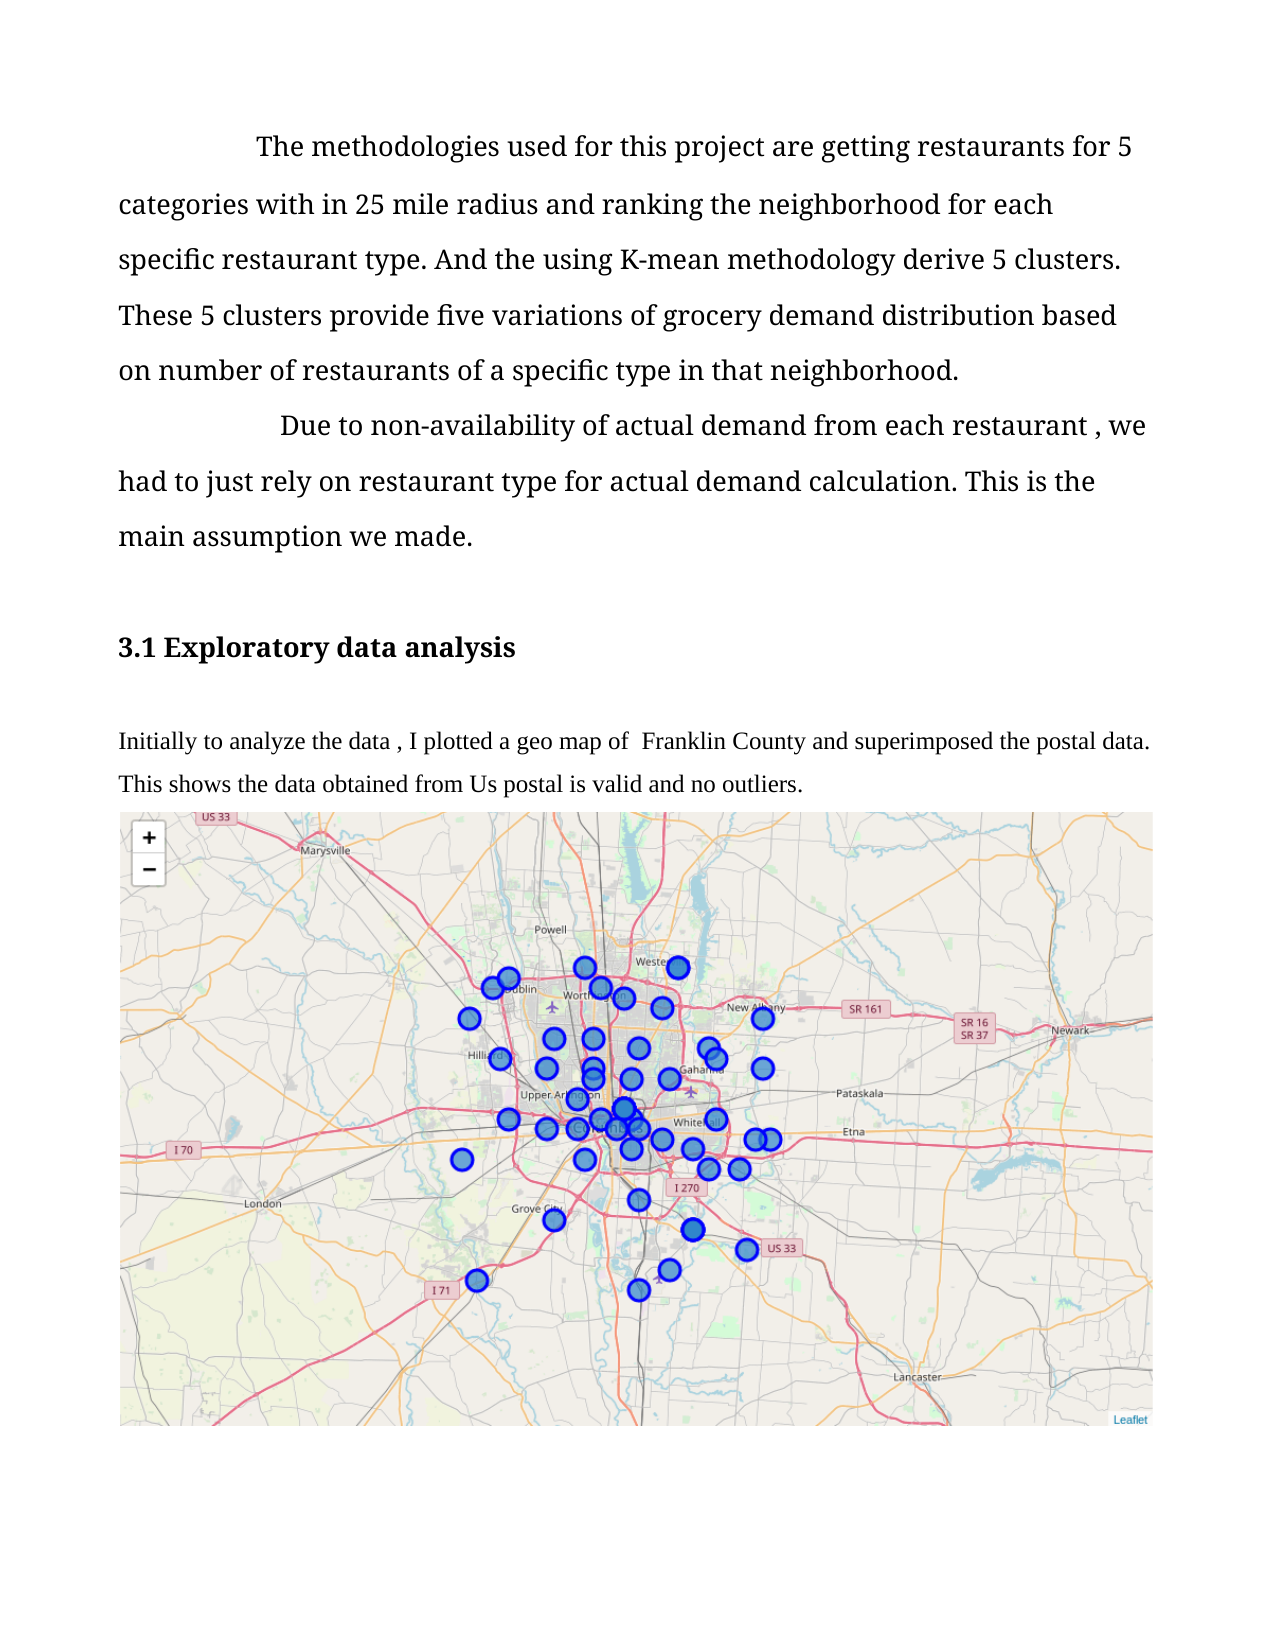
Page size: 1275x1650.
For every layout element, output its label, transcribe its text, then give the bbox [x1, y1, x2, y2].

picture [118, 812, 1157, 1426]
text 3.1 Exploratory data analysis [118, 628, 1157, 665]
text Initially to analyze the data , I plotted a geo map of Franklin County and superimposed the postal data. This shows the data obtained from Us postal is valid and no outliers. [118, 726, 1157, 798]
text Due to non-availability of actual demand from each restaurant , we had to just rely on restaurant type for actual demand calculation. This is the main assumption we made. [118, 407, 1157, 554]
text The methodologies used for this project are getting restaurants for 5 categories with in 25 mile radius and ranking the neighborhood for each specific restaurant type. And the using K-mean methodology derive 5 clusters. These 5 clusters provide five variations of grocery demand distribution based on number of restaurants of a specific type in that neighborhood. [118, 118, 1157, 388]
